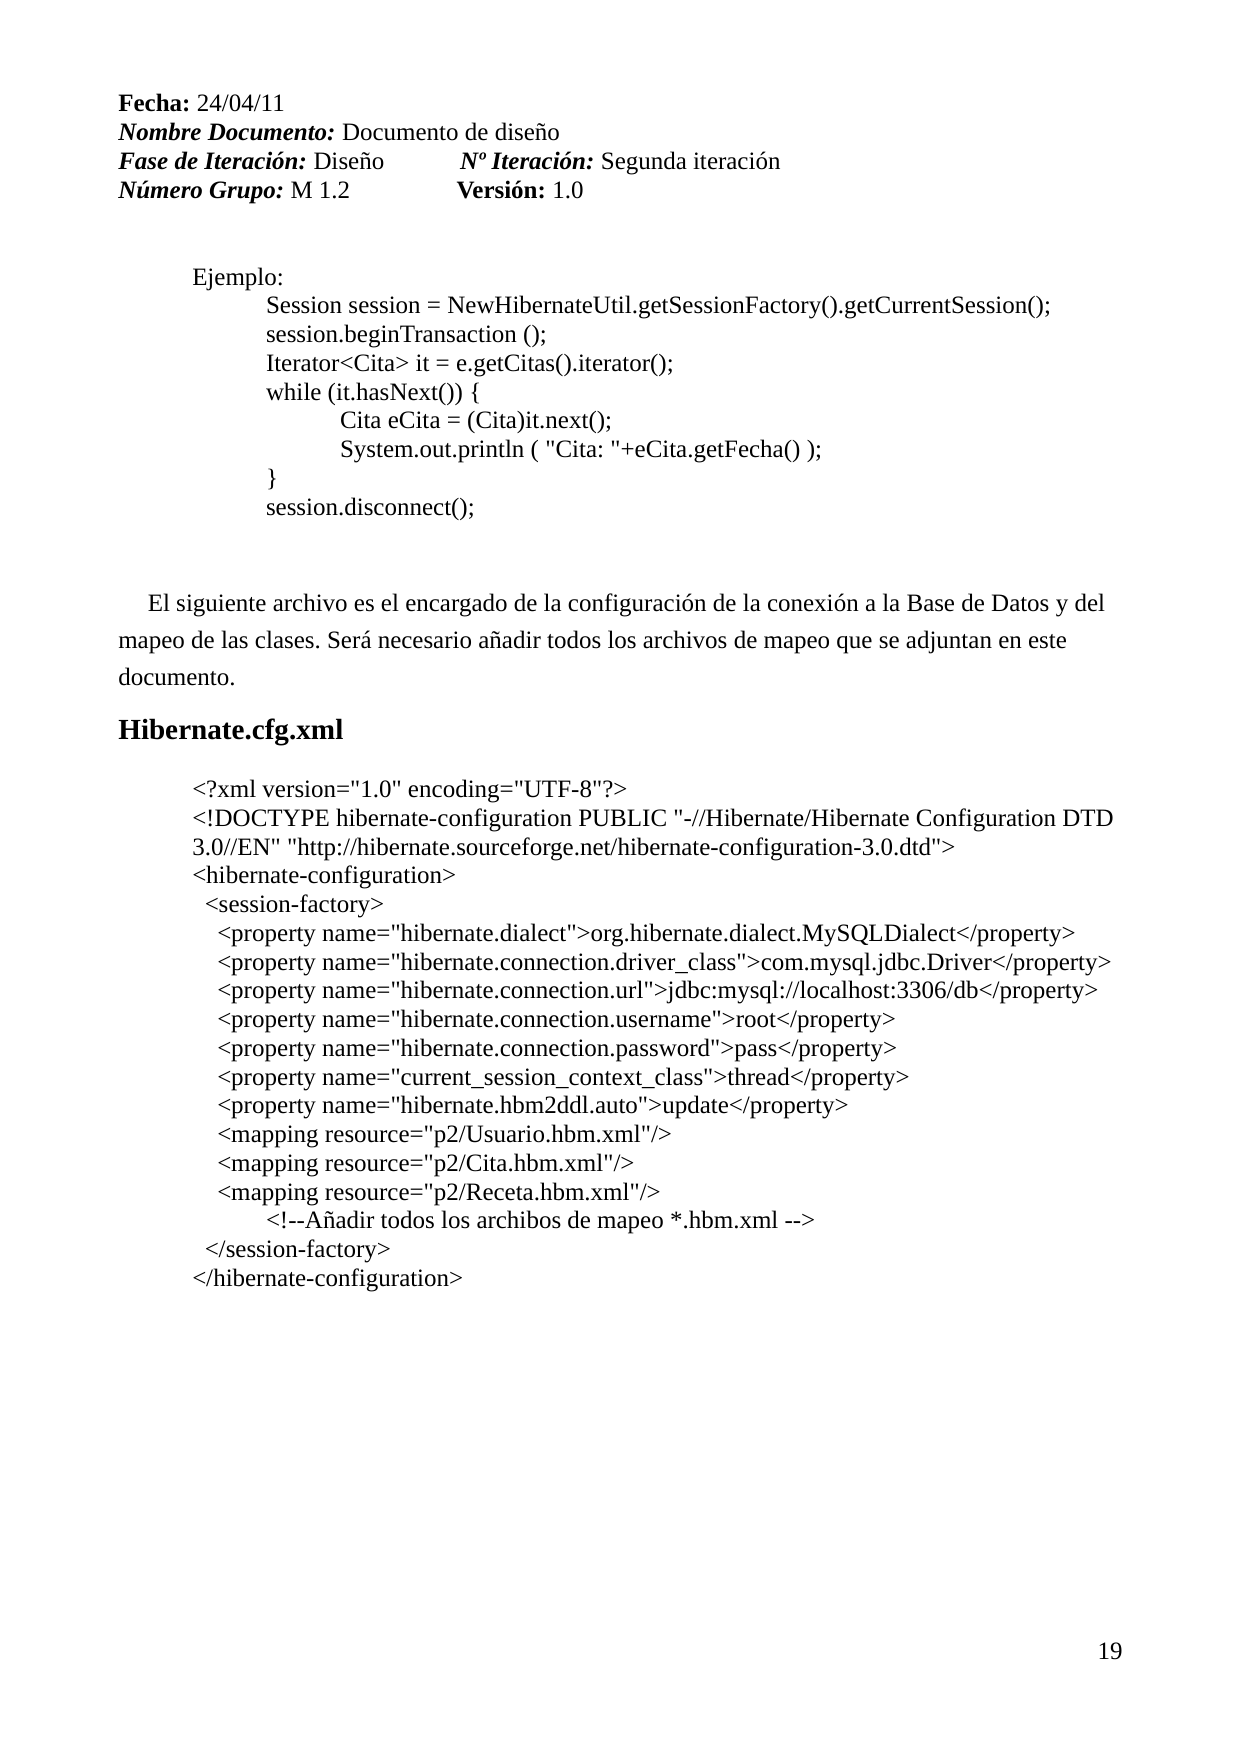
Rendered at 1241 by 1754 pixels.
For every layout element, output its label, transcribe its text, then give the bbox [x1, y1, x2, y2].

text while (it.hasNext()) { [192, 377, 1122, 406]
text System.out.println ( "Cita: "+eCita.getFecha() ); [192, 434, 1122, 463]
text <property name="current_session_context_class">thread</property> [192, 1062, 1122, 1090]
text <?xml version="1.0" encoding="UTF-8"?> [192, 774, 1122, 803]
text <!DOCTYPE hibernate-configuration PUBLIC "-//Hibernate/Hibernate Configuration DTD 3.0//EN" "http://hibernate.sourceforge.net/hibernate-configuration-3.0.dtd"> [192, 803, 1122, 860]
text <property name="hibernate.connection.url">jdbc:mysql://localhost:3306/db</property> [192, 975, 1122, 1004]
text <property name="hibernate.dialect">org.hibernate.dialect.MySQLDialect</property> [192, 918, 1122, 947]
text <property name="hibernate.connection.password">pass</property> [192, 1033, 1122, 1062]
text Cita eCita = (Cita)it.next(); [192, 406, 1122, 434]
text session.beginTransaction (); [192, 319, 1122, 348]
text session.disconnect(); [192, 492, 1122, 521]
text Iterator<Cita> it = e.getCitas().iterator(); [192, 348, 1122, 377]
text Ejemplo: [192, 262, 1122, 291]
text <session-factory> [192, 889, 1122, 918]
text <mapping resource="p2/Receta.hbm.xml"/> [192, 1177, 1122, 1205]
text <property name="hibernate.connection.username">root</property> [192, 1004, 1122, 1033]
text Session session = NewHibernateUtil.getSessionFactory().getCurrentSession(); [192, 291, 1122, 319]
text </hibernate-configuration> [192, 1263, 1122, 1292]
text } [192, 463, 1122, 492]
text <mapping resource="p2/Cita.hbm.xml"/> [192, 1148, 1122, 1177]
text <property name="hibernate.hbm2ddl.auto">update</property> [192, 1090, 1122, 1119]
text <mapping resource="p2/Usuario.hbm.xml"/> [192, 1119, 1122, 1148]
text Hibernate.cfg.xml [118, 712, 1122, 745]
text <!--Añadir todos los archibos de mapeo *.hbm.xml --> [192, 1205, 1122, 1234]
text <hibernate-configuration> [192, 860, 1122, 889]
text </session-factory> [192, 1234, 1122, 1263]
text El siguiente archivo es el encargado de la configuración de la conexión a la Base de Datos y del mapeo de las clases. Será necesario añadir todos los archivos de mapeo que se adjuntan en este documento. [118, 588, 1122, 691]
text <property name="hibernate.connection.driver_class">com.mysql.jdbc.Driver</property> [192, 947, 1122, 975]
